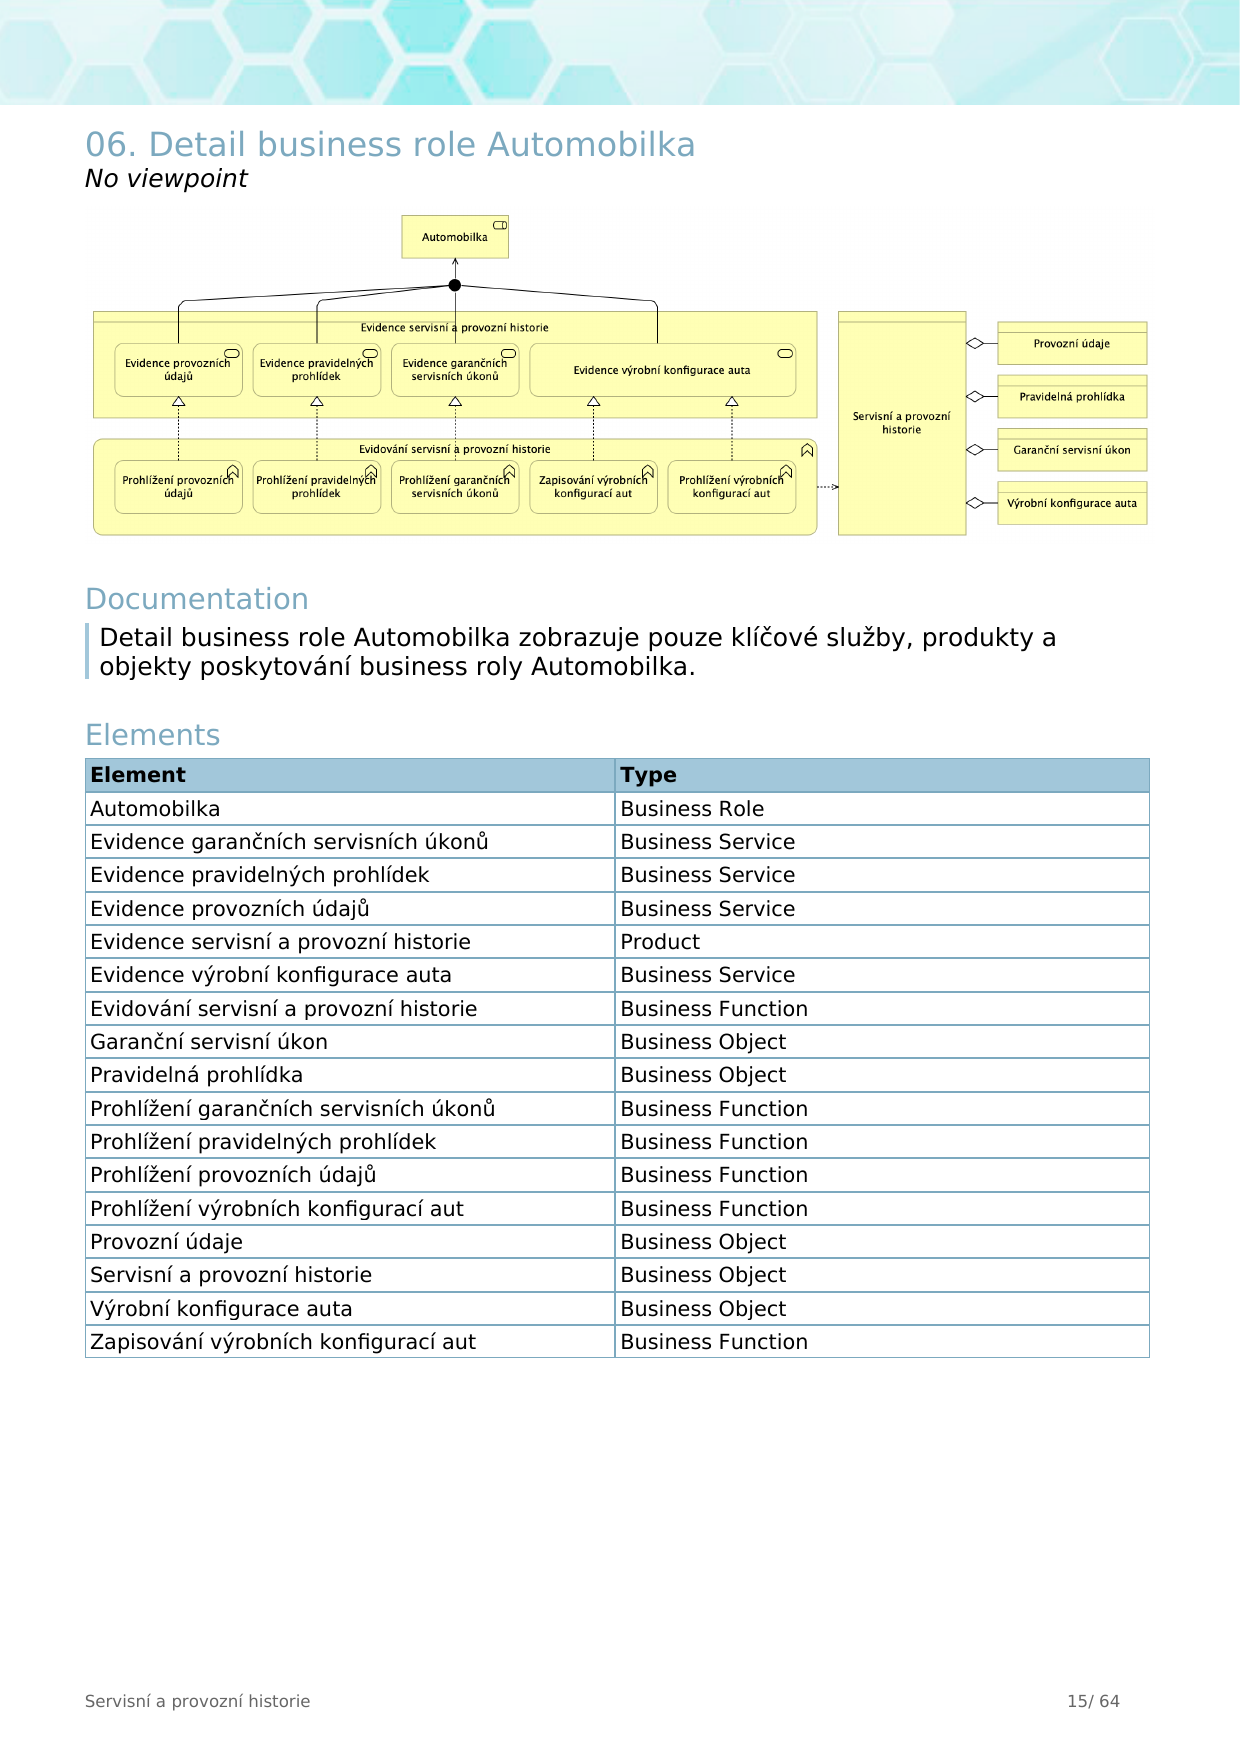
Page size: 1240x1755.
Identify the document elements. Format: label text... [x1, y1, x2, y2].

table_cell Documentation [85, 544, 1155, 617]
table_cell Business Function [616, 1193, 1149, 1224]
table_cell Prohlížení výrobních konfigurací aut [86, 1193, 614, 1224]
table_cell [615, 105, 919, 125]
table_cell Element [86, 759, 614, 791]
table_cell Business Service [616, 893, 1149, 924]
table_cell Automobilka [86, 793, 614, 824]
table_cell [0, 196, 84, 206]
table_cell [1150, 1125, 1155, 1158]
table_cell [1155, 1225, 1239, 1258]
table_cell [0, 617, 84, 623]
table_cell [1088, 1358, 1150, 1650]
table_cell [1155, 825, 1239, 858]
table_cell [1155, 617, 1239, 623]
table_cell [1155, 925, 1239, 958]
table_cell [0, 792, 84, 825]
table_cell [1155, 792, 1239, 825]
table_cell [0, 892, 84, 925]
table_cell [1155, 1192, 1239, 1225]
table_cell Business Service [616, 859, 1149, 891]
table_cell [615, 1358, 919, 1650]
table_cell [1155, 892, 1239, 925]
table_cell [1155, 1292, 1239, 1325]
table_cell [919, 105, 1088, 125]
table_cell Evidence servisní a provozní historie [86, 926, 614, 957]
table_cell Product [616, 926, 1149, 957]
table_cell Evidence pravidelných prohlídek [86, 859, 614, 891]
table_cell [0, 1125, 84, 1158]
table_cell Evidence provozních údajů [86, 893, 614, 924]
table_cell Výrobní konfigurace auta [86, 1293, 614, 1324]
table_cell [1150, 1292, 1155, 1325]
table_cell [0, 165, 84, 196]
table_cell [0, 925, 84, 958]
table_cell [1155, 105, 1239, 125]
table_cell Evidování servisní a provozní historie [86, 993, 614, 1024]
table_cell [919, 196, 1088, 206]
table_cell [1150, 825, 1155, 858]
table_cell [0, 206, 84, 544]
table_cell Zapisování výrobních konfigurací aut [86, 1326, 614, 1357]
table_cell Business Function [616, 993, 1149, 1024]
table_cell [1155, 1025, 1239, 1058]
table_cell [0, 1258, 84, 1292]
table_cell [1150, 992, 1155, 1025]
table_cell Business Role [616, 793, 1149, 824]
table_cell [1155, 758, 1239, 792]
table_cell Elements [85, 679, 1150, 752]
table_cell [85, 752, 615, 758]
table_cell Business Function [616, 1093, 1149, 1124]
table_cell [0, 1292, 84, 1325]
table_cell / 64 [1088, 1650, 1155, 1754]
table_cell Prohlížení pravidelných prohlídek [86, 1126, 614, 1157]
table_cell Prohlížení garančních servisních úkonů [86, 1093, 614, 1124]
table_cell [1150, 758, 1155, 792]
table_cell [1150, 1358, 1155, 1650]
table_cell [1155, 623, 1239, 679]
table_cell [1088, 752, 1150, 758]
table_cell No viewpoint [85, 165, 1155, 196]
table_cell [1150, 958, 1155, 992]
table_cell [1155, 165, 1239, 196]
table_cell [1150, 679, 1155, 752]
table_cell [1088, 617, 1150, 623]
table_cell [0, 1158, 84, 1192]
table_cell Business Object [616, 1026, 1149, 1057]
table_cell Prohlížení provozních údajů [86, 1159, 614, 1191]
table_cell [919, 1358, 1088, 1650]
table_cell [1150, 892, 1155, 925]
table_cell [0, 105, 84, 125]
table_cell [1155, 1325, 1239, 1358]
table_cell [0, 858, 84, 892]
table_cell [0, 1650, 84, 1754]
table_cell [1150, 105, 1155, 125]
table_cell [0, 1225, 84, 1258]
table_cell Detail business role Automobilka zobrazuje pouze klíčové služby, produkty a objekty poskytování business roly Automobilka. [89, 623, 1155, 679]
table_cell [0, 825, 84, 858]
table_cell [1150, 1258, 1155, 1292]
table_cell [1150, 1325, 1155, 1358]
table_cell [1155, 752, 1239, 758]
table_cell [615, 752, 919, 758]
table_cell Business Service [616, 959, 1149, 991]
table_cell [85, 196, 615, 206]
table_cell [0, 1058, 84, 1092]
table_cell Evidence garančních servisních úkonů [86, 826, 614, 857]
table_cell [1150, 1092, 1155, 1125]
table_cell 15 [919, 1650, 1088, 1754]
table_cell Provozní údaje [86, 1226, 614, 1257]
table_cell Business Function [616, 1126, 1149, 1157]
table_cell Evidence výrobní konfigurace auta [86, 959, 614, 991]
table_cell [1155, 1258, 1239, 1292]
table_cell [0, 758, 84, 792]
table_cell Garanční servisní úkon [86, 1026, 614, 1057]
table_cell [1150, 1025, 1155, 1058]
table_cell Business Object [616, 1059, 1149, 1091]
table_cell [0, 992, 84, 1025]
table_cell [1150, 792, 1155, 825]
table_cell [85, 617, 615, 623]
table_cell [0, 544, 84, 617]
table_cell Business Object [616, 1226, 1149, 1257]
table_cell [1155, 125, 1239, 164]
table_cell [1155, 1125, 1239, 1158]
table_cell [1155, 958, 1239, 992]
table_cell [1155, 1650, 1239, 1754]
table_cell Servisní a provozní historie [85, 1650, 919, 1754]
table_cell [1155, 1058, 1239, 1092]
table_cell Business Object [616, 1293, 1149, 1324]
table_cell Type [616, 759, 1149, 791]
table_cell [0, 1358, 84, 1650]
table_cell [1150, 1058, 1155, 1092]
table_cell [1150, 925, 1155, 958]
table_cell [1155, 544, 1239, 617]
table_cell [1155, 1358, 1239, 1650]
table_cell [0, 1092, 84, 1125]
table_cell 06. Detail business role Automobilka [85, 125, 1155, 164]
table_cell [1088, 196, 1150, 206]
table_cell [1150, 1225, 1155, 1258]
table_cell [1155, 1158, 1239, 1192]
table_cell [919, 617, 1088, 623]
table_cell [0, 1192, 84, 1225]
table_cell [0, 679, 84, 752]
table_cell [1155, 992, 1239, 1025]
table_cell [615, 617, 919, 623]
table_cell [85, 1358, 615, 1650]
table_cell [1150, 1158, 1155, 1192]
table_cell Business Object [616, 1259, 1149, 1291]
table_cell Business Function [616, 1159, 1149, 1191]
table_cell Business Function [616, 1326, 1149, 1357]
table_cell [1150, 196, 1155, 206]
table_cell [919, 752, 1088, 758]
table_cell [1150, 858, 1155, 892]
table_cell Servisní a provozní historie [86, 1259, 614, 1291]
table_cell Pravidelná prohlídka [86, 1059, 614, 1091]
table_cell [1156, 206, 1239, 544]
table_cell [1155, 679, 1239, 752]
table_cell [0, 958, 84, 992]
table_cell [0, 125, 84, 164]
table_cell [0, 623, 84, 679]
table_cell [1155, 1092, 1239, 1125]
table_cell [1088, 105, 1150, 125]
table_cell [85, 105, 615, 125]
table_cell [0, 1025, 84, 1058]
table_cell [1155, 858, 1239, 892]
table_cell [1150, 1192, 1155, 1225]
table_cell [0, 752, 84, 758]
table_cell Business Service [616, 826, 1149, 857]
table_cell [615, 196, 919, 206]
table_cell [0, 1325, 84, 1358]
table_cell [1155, 196, 1239, 206]
